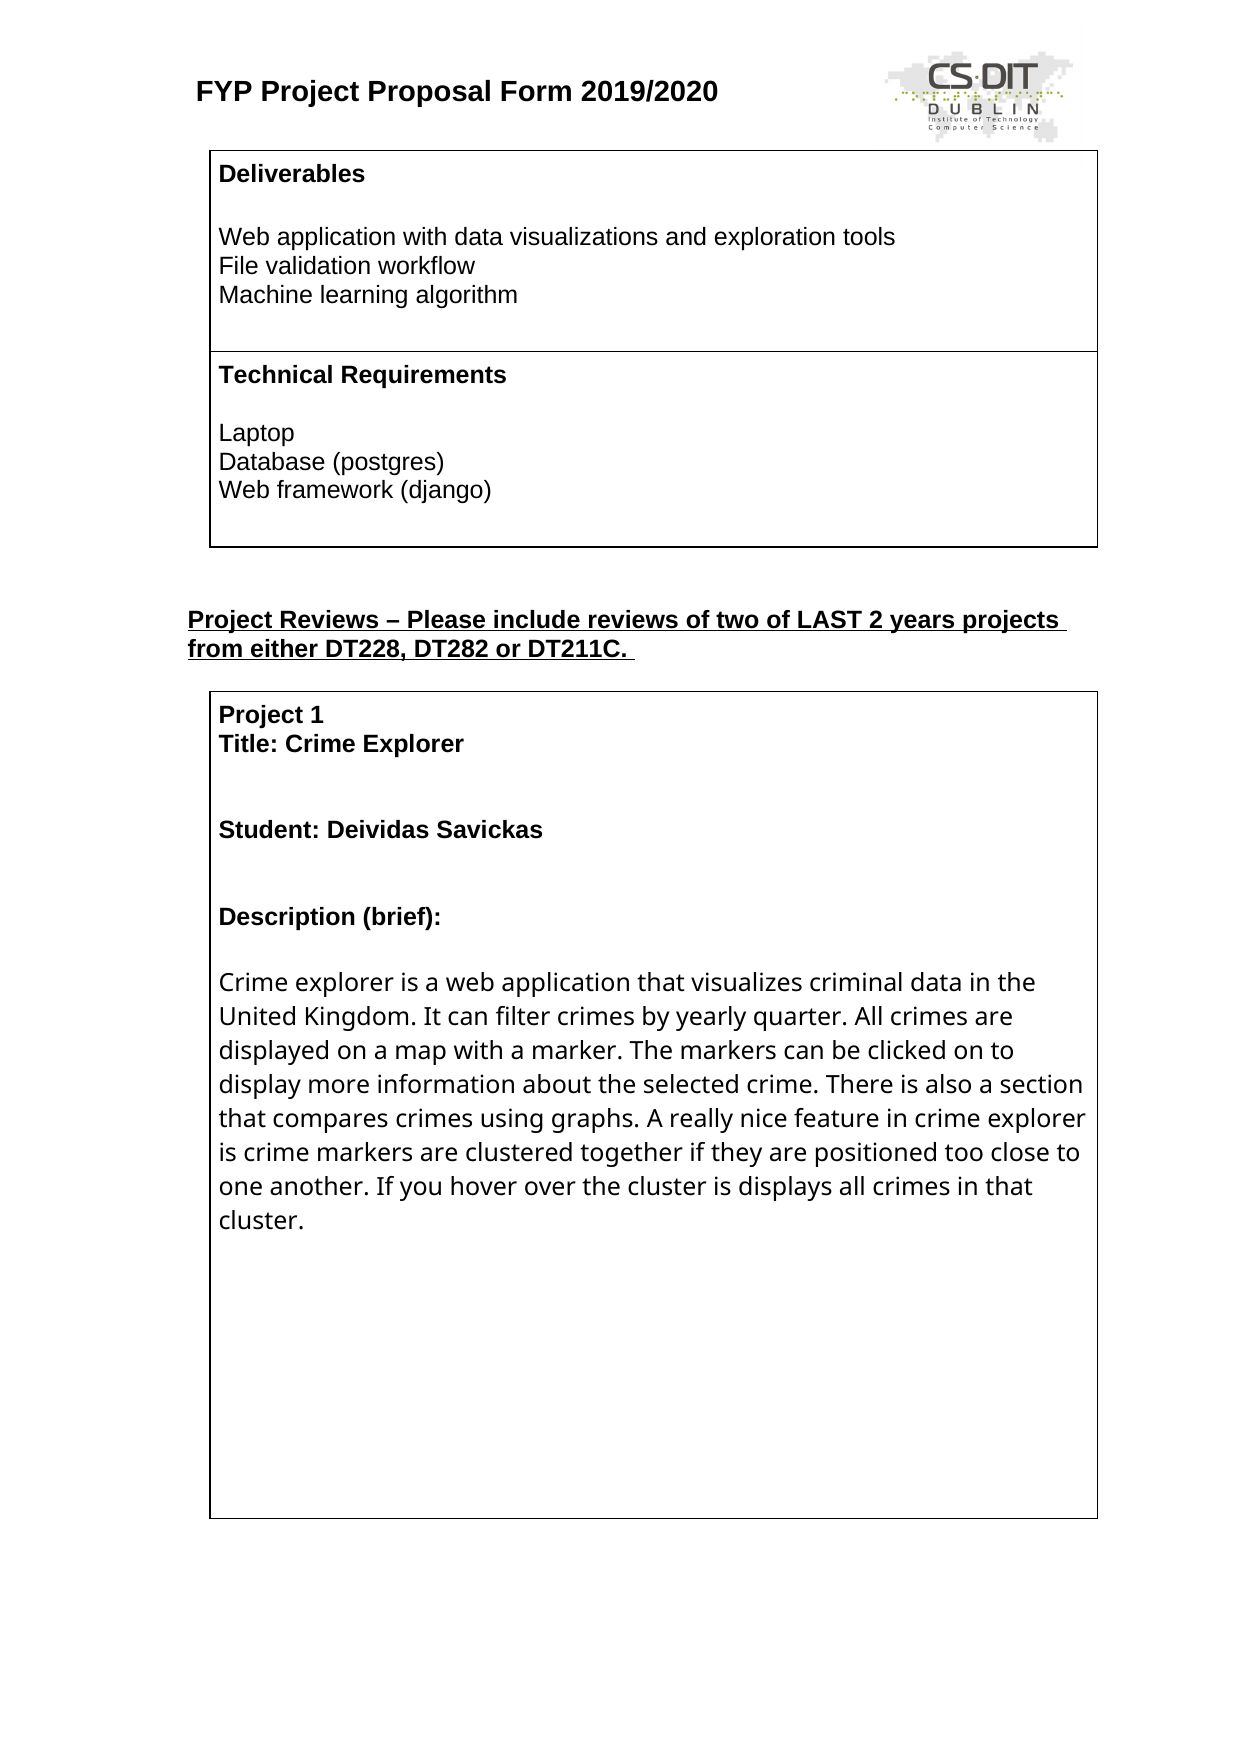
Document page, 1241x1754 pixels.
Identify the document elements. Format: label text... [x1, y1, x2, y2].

table_cell Technical Requirements Laptop Database (postgres) Web framework (django) [211, 352, 1097, 546]
picture [873, 24, 1084, 150]
table_cell Deliverables Web application with data visualizations and exploration tools File validation workflow Machine learning algorithm [211, 151, 1097, 351]
table_header Project 1 Title: Crime Explorer Student: Deividas Savickas Description (brief): Crime explorer is a web application that visualizes criminal data in the United Kingdom. It can filter crimes by yearly quarter. All crimes are displayed on a map with a marker. The markers can be clicked on to display more information about the selected crime. There is also a section that compares crimes using graphs. A really nice feature in crime explorer is crime markers are clustered together if they are positioned too close to one another. If you hover over the cluster is displays all crimes in that cluster. [211, 692, 1097, 1517]
subtitle Project Reviews – Please include reviews of two of LAST 2 years projects from either DT228, DT282 or DT211C. [187, 605, 1093, 662]
